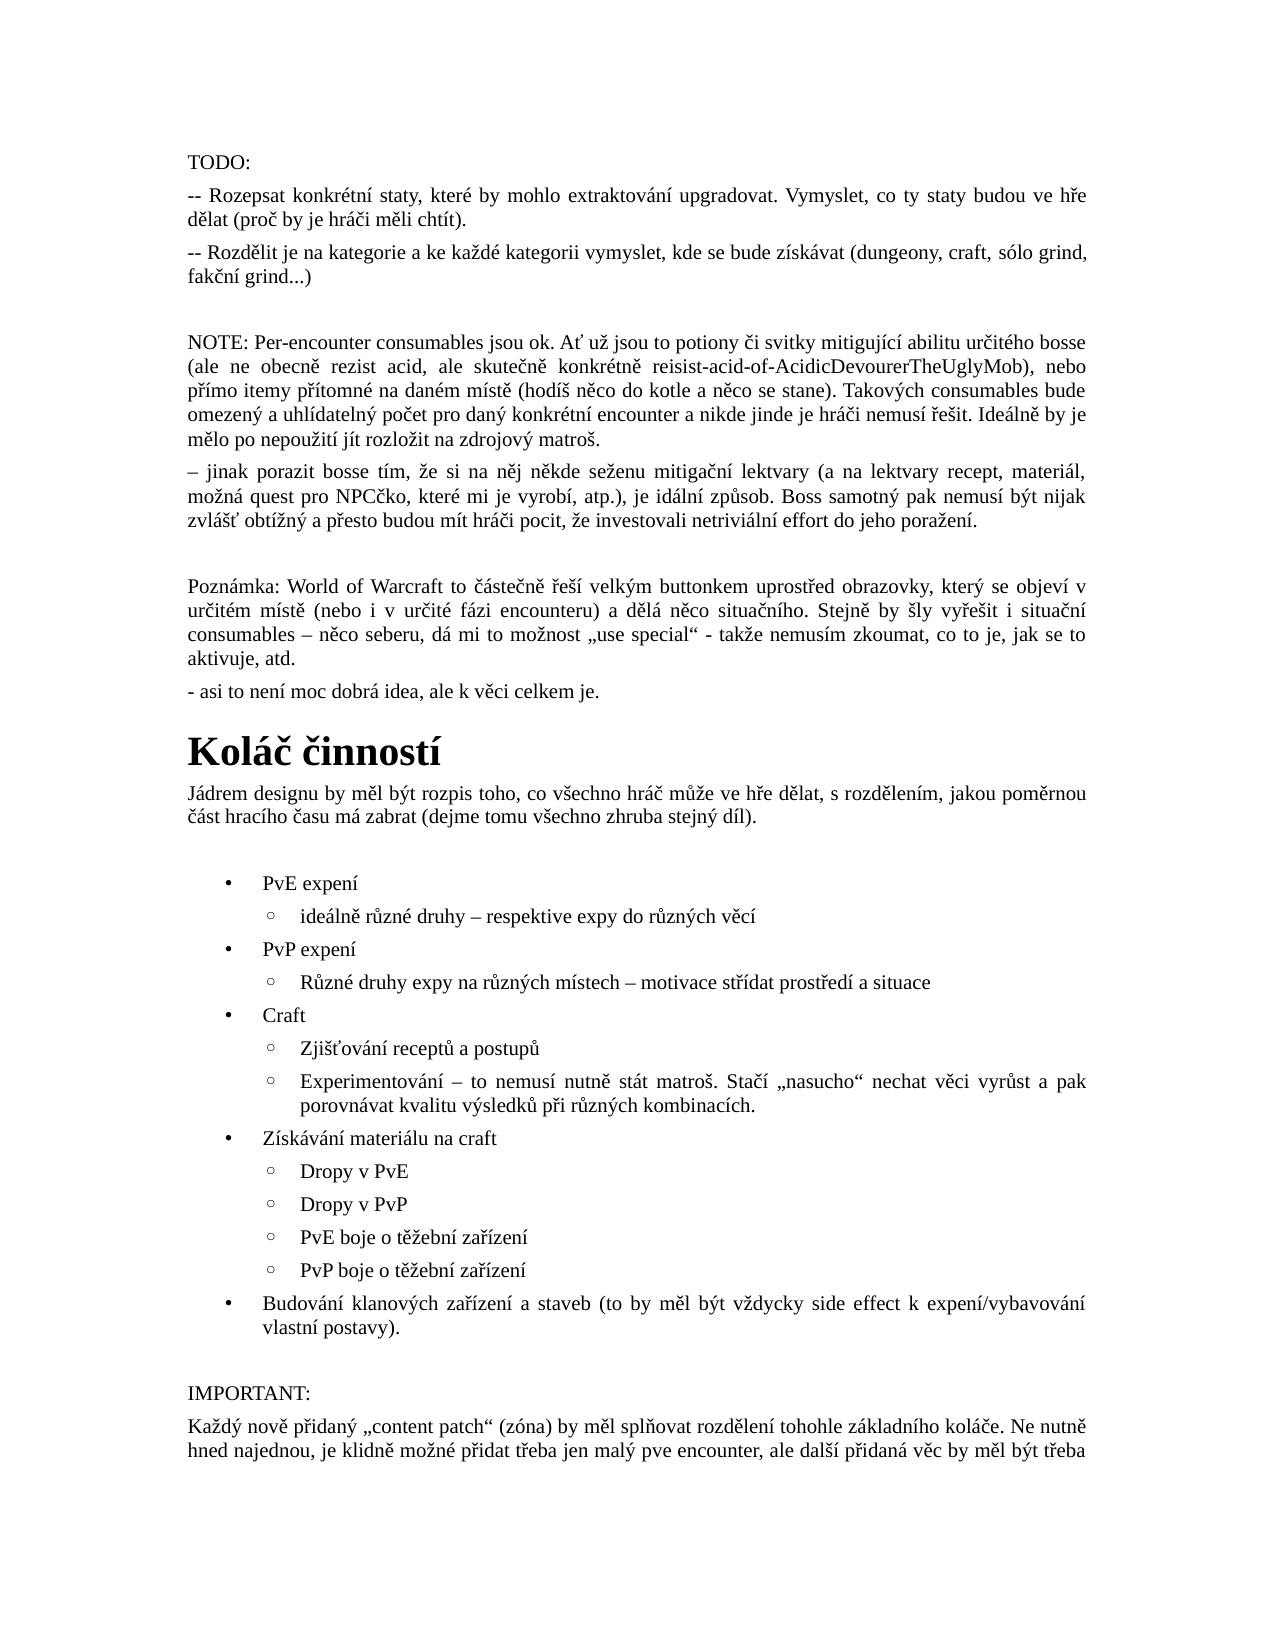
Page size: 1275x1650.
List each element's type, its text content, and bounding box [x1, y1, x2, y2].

list PvE boje o těžební zařízení [262, 1225, 1087, 1249]
list ideálně různé druhy – respektive expy do různých věcí [262, 903, 1087, 928]
list Získávání materiálu na craft [225, 1126, 1087, 1150]
text IMPORTANT: [187, 1381, 1087, 1405]
list Různé druhy expy na různých místech – motivace střídat prostředí a situace [262, 969, 1087, 994]
text -- Rozdělit je na kategorie a ke každé kategorii vymyslet, kde se bude získávat (dungeony, craft, sólo grind, fakční grind...) [187, 240, 1087, 288]
subtitle Koláč činností [187, 727, 1087, 774]
list Zjišťování receptů a postupů [262, 1036, 1087, 1060]
text - asi to není moc dobrá idea, ale k věci celkem je. [187, 679, 1087, 703]
text Poznámka: World of Warcraft to částečně řeší velkým buttonkem uprostřed obrazovky, který se objeví v určitém místě (nebo i v určité fázi encounteru) a dělá něco situačního. Stejně by šly vyřešit i situační consumables – něco seberu, dá mi to možnost „use special“ - takže nemusím zkoumat, co to je, jak se to aktivuje, atd. [187, 574, 1087, 670]
list PvP boje o těžební zařízení [262, 1258, 1087, 1282]
list Dropy v PvE [262, 1159, 1087, 1183]
list PvE expení [225, 871, 1087, 894]
text -- Rozepsat konkrétní staty, které by mohlo extraktování upgradovat. Vymyslet, co ty staty budou ve hře dělat (proč by je hráči měli chtít). [187, 183, 1087, 231]
list Dropy v PvP [262, 1192, 1087, 1216]
text TODO: [187, 150, 1087, 174]
list Budování klanových zařízení a staveb (to by měl být vždycky side effect k expení/vybavování vlastní postavy). [225, 1291, 1087, 1339]
list Experimentování – to nemusí nutně stát matroš. Stačí „nasucho“ nechat věci vyrůst a pak porovnávat kvalitu výsledků při různých kombinacích. [262, 1069, 1087, 1117]
text NOTE: Per-encounter consumables jsou ok. Ať už jsou to potiony či svitky mitigující abilitu určitého bosse (ale ne obecně rezist acid, ale skutečně konkrétně reisist-acid-of-AcidicDevourerTheUglyMob), nebo přímo itemy přítomné na daném místě (hodíš něco do kotle a něco se stane). Takových consumables bude omezený a uhlídatelný počet pro daný konkrétní encounter a nikde jinde je hráči nemusí řešit. Ideálně by je mělo po nepoužití jít rozložit na zdrojový matroš. [187, 330, 1087, 451]
text Každý nově přidaný „content patch“ (zóna) by měl splňovat rozdělení tohohle základního koláče. Ne nutně hned najednou, je klidně možné přidat třeba jen malý pve encounter, ale další přidaná věc by měl být třeba [187, 1414, 1087, 1462]
list Craft [225, 1003, 1087, 1027]
text Jádrem designu by měl být rozpis toho, co všechno hráč může ve hře dělat, s rozdělením, jakou poměrnou část hracího času má zabrat (dejme tomu všechno zhruba stejný díl). [187, 780, 1087, 828]
text – jinak porazit bosse tím, že si na něj někde seženu mitigační lektvary (a na lektvary recept, materiál, možná quest pro NPCčko, které mi je vyrobí, atp.), je idální způsob. Boss samotný pak nemusí být nijak zvlášť obtížný a přesto budou mít hráči pocit, že investovali netriviální effort do jeho poražení. [187, 459, 1087, 532]
list PvP expení [225, 937, 1087, 961]
